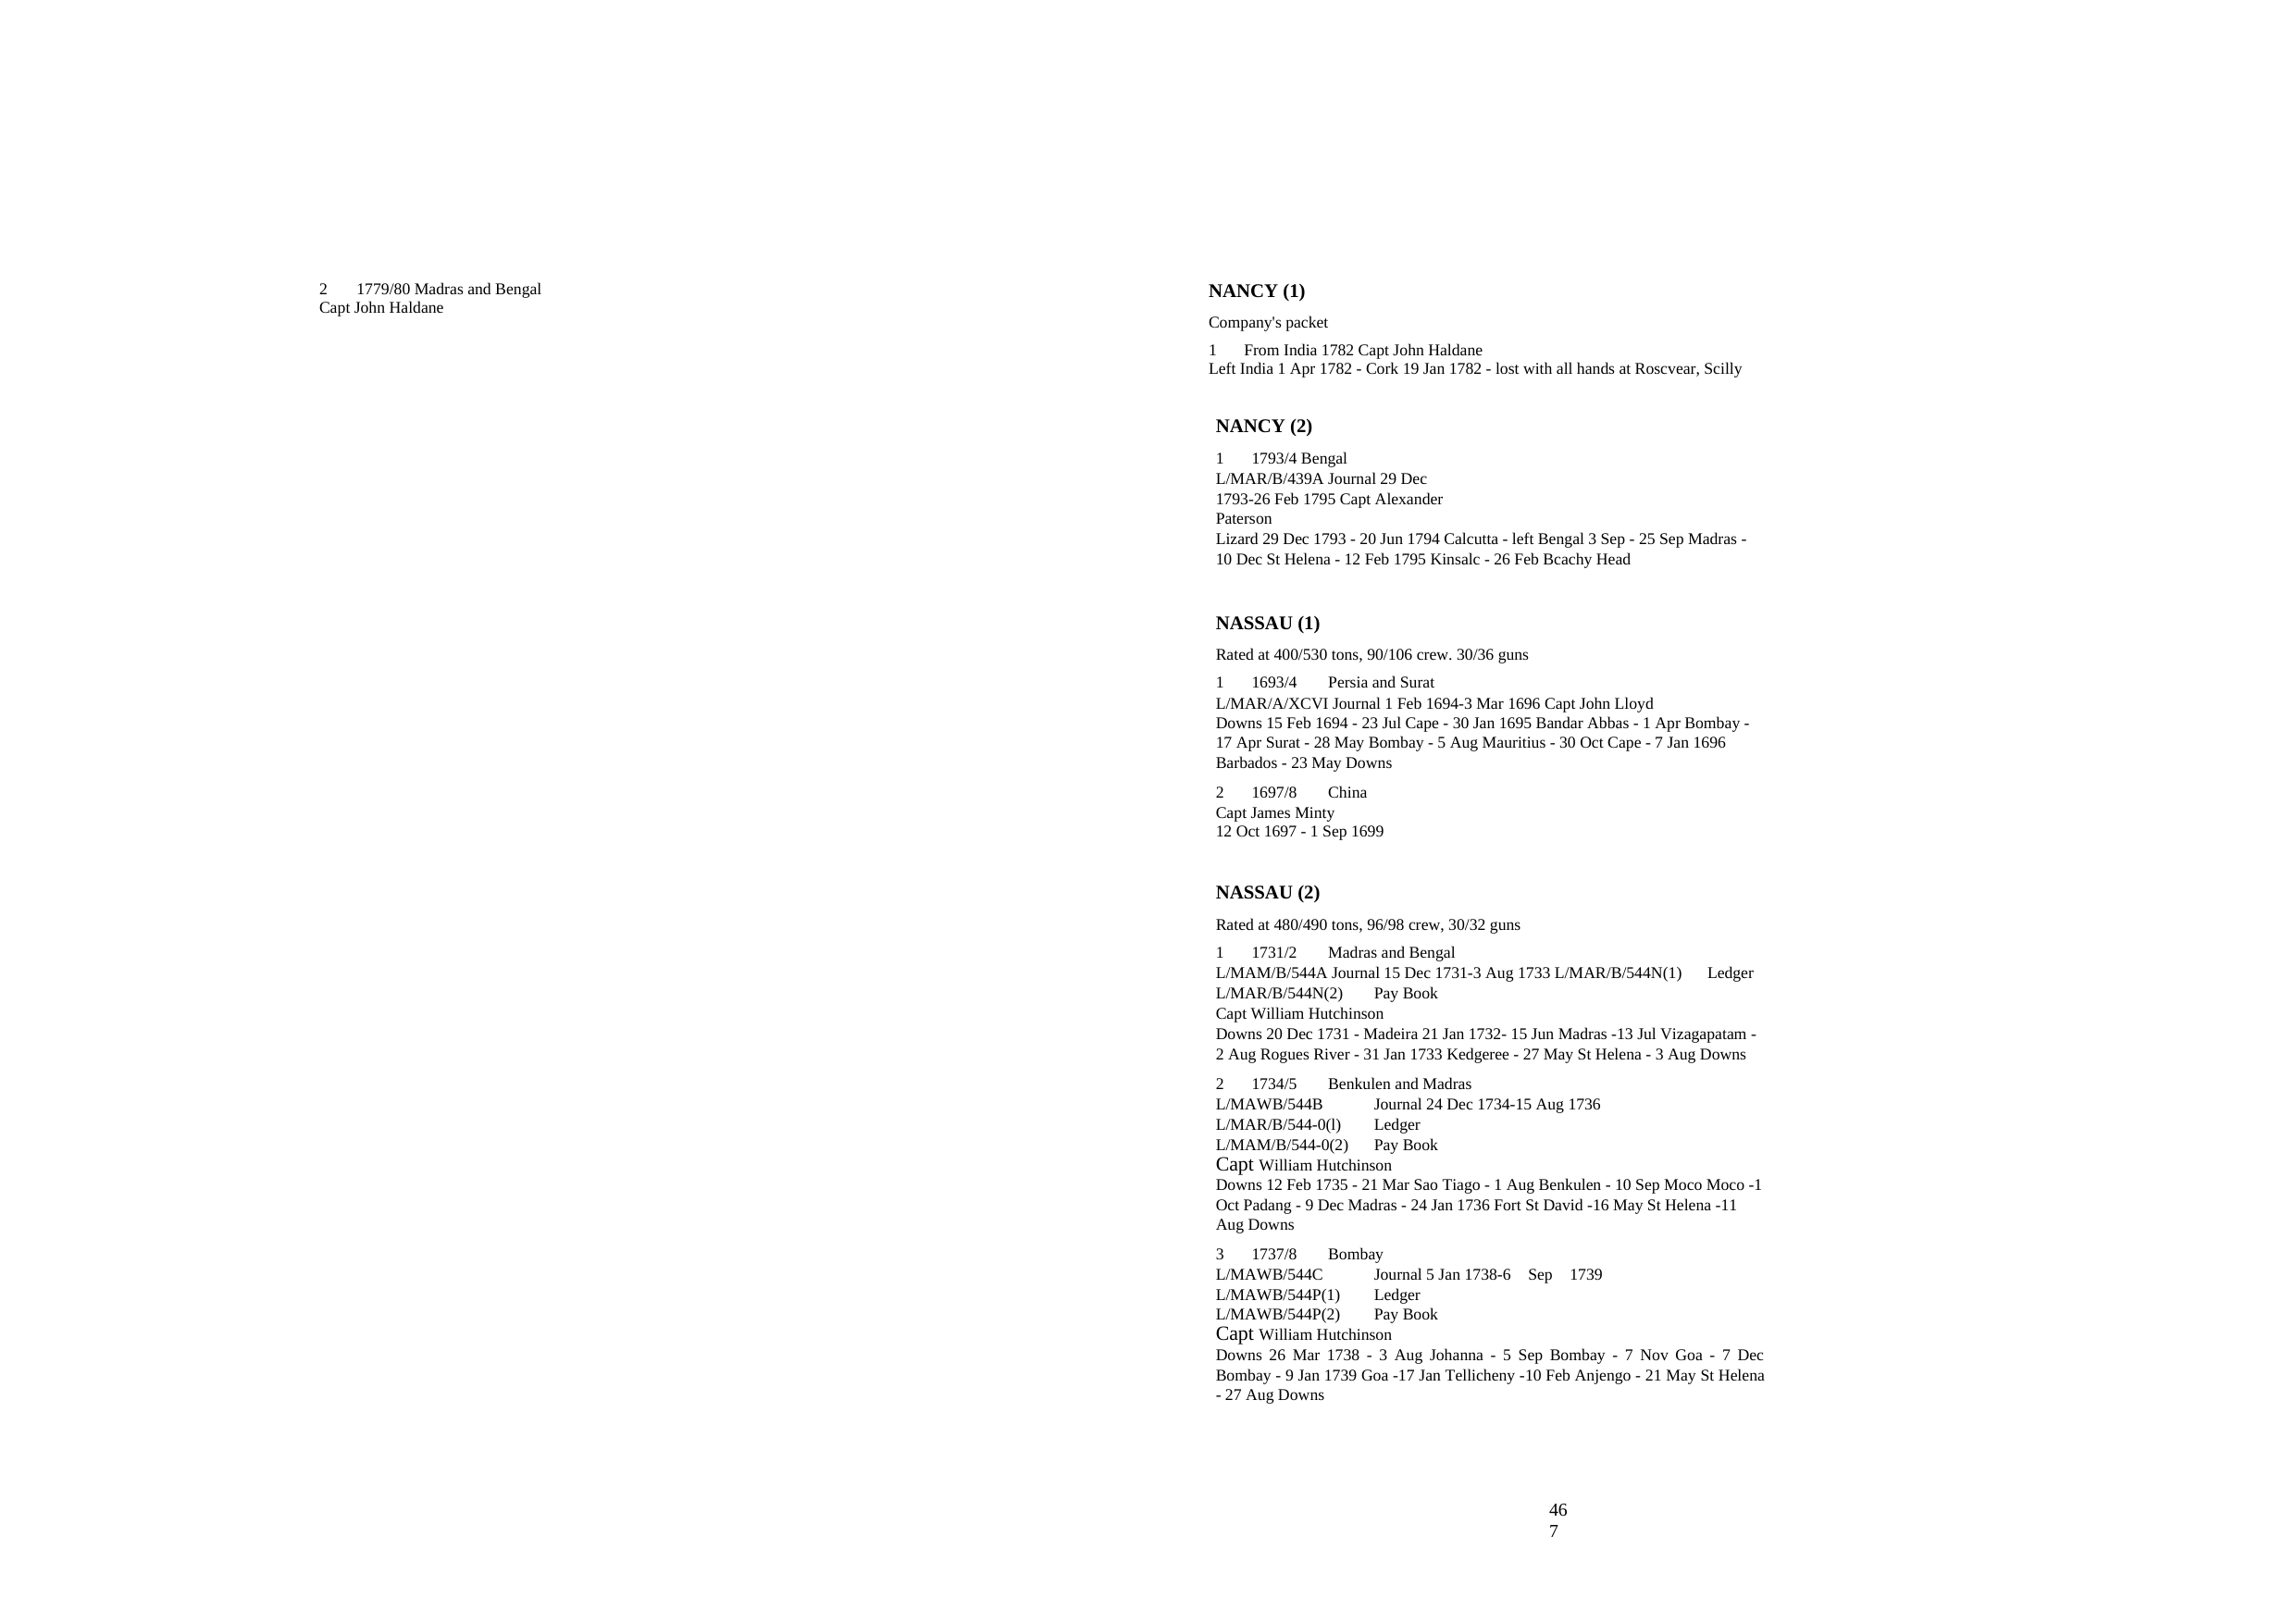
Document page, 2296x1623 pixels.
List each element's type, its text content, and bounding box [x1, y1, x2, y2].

text L/MAM/B/544A Journal 15 Dec 1731-3 Aug 1733 L/MAR/B/544N(1) Ledger [1215, 962, 1766, 983]
text Lizard 29 Dec 1793 - 20 Jun 1794 Calcutta - left Bengal 3 Sep - 25 Sep Madras - 10 Dec St Helena - 12 Feb 1795 Kinsalc - 26 Feb Bcachy Head [1215, 528, 1766, 569]
text Downs 20 Dec 1731 - Madeira 21 Jan 1732- 15 Jun Madras -13 Jul Vizagapatam - 2 Aug Rogues River - 31 Jan 1733 Kedgeree - 27 May St Helena - 3 Aug Downs [1215, 1023, 1766, 1064]
subtitle NASSAU (2) [1215, 882, 1766, 904]
list 1779/80 Madras and Bengal [319, 279, 947, 298]
list 1734/5 Benkulen and Madras [1215, 1073, 1766, 1094]
subtitle NANCY (2) [1215, 415, 1766, 437]
list 1793/4 Bengal [1215, 448, 1766, 468]
list 1737/8 Bombay [1215, 1244, 1766, 1264]
text Left India 1 Apr 1782 - Cork 19 Jan 1782 - lost with all hands at Roscvear, Scilly [1209, 360, 1766, 378]
list From India 1782 Capt John Haldane [1209, 340, 1766, 360]
text L/MAR/A/XCVI Journal 1 Feb 1694-3 Mar 1696 Capt John Lloyd [1215, 692, 1766, 712]
text Rated at 480/490 tons, 96/98 crew, 30/32 guns [1215, 916, 1766, 934]
text Capt James Minty [1215, 802, 1766, 823]
text L/MAWB/544P(2) Pay Book [1215, 1304, 1766, 1324]
list 1731/2 Madras and Bengal [1215, 942, 1766, 962]
text L/MAR/B/439A Journal 29 Dec 1793-26 Feb 1795 Capt Alexander Paterson [1215, 468, 1463, 528]
text Company's packet [1209, 314, 1766, 331]
text L/MAR/B/544-0(l) Ledger [1215, 1114, 1766, 1134]
text L/MAWB/544C Journal 5 Jan 1738-6 Sep 1739 [1215, 1264, 1766, 1284]
text L/MAWB/544P(1) Ledger [1215, 1284, 1766, 1304]
text Capt John Haldane [319, 298, 947, 316]
text 12 Oct 1697 - 1 Sep 1699 [1215, 823, 1766, 840]
text Downs 15 Feb 1694 - 23 Jul Cape - 30 Jan 1695 Bandar Abbas - 1 Apr Bombay - 17 Apr Surat - 28 May Bombay - 5 Aug Mauritius - 30 Oct Cape - 7 Jan 1696 Barbados - 23 May Downs [1215, 712, 1766, 773]
text L/MAR/B/544N(2) Pay Book [1215, 983, 1766, 1003]
subtitle NASSAU (1) [1215, 613, 1766, 634]
list 1693/4 Persia and Surat [1215, 672, 1766, 692]
text Downs 26 Mar 1738 - 3 Aug Johanna - 5 Sep Bombay - 7 Nov Goa - 7 Dec Bombay - 9 Jan 1739 Goa -17 Jan Tellicheny -10 Feb Anjengo - 21 May St Helena - 27 Aug Downs [1215, 1344, 1766, 1405]
text Capt William Hutchinson [1215, 1324, 1766, 1344]
subtitle NANCY (1) [1209, 279, 1766, 302]
text L/MAWB/544B Journal 24 Dec 1734-15 Aug 1736 [1215, 1094, 1766, 1114]
text L/MAM/B/544-0(2) Pay Book [1215, 1134, 1766, 1155]
list 1697/8 China [1215, 782, 1766, 802]
text Downs 12 Feb 1735 - 21 Mar Sao Tiago - 1 Aug Benkulen - 10 Sep Moco Moco -1 Oct Padang - 9 Dec Madras - 24 Jan 1736 Fort St David -16 May St Helena -11 Aug Downs [1215, 1174, 1766, 1234]
text Capt William Hutchinson [1215, 1155, 1766, 1174]
text Capt William Hutchinson [1215, 1003, 1766, 1023]
text Rated at 400/530 tons, 90/106 crew. 30/36 guns [1215, 646, 1766, 663]
